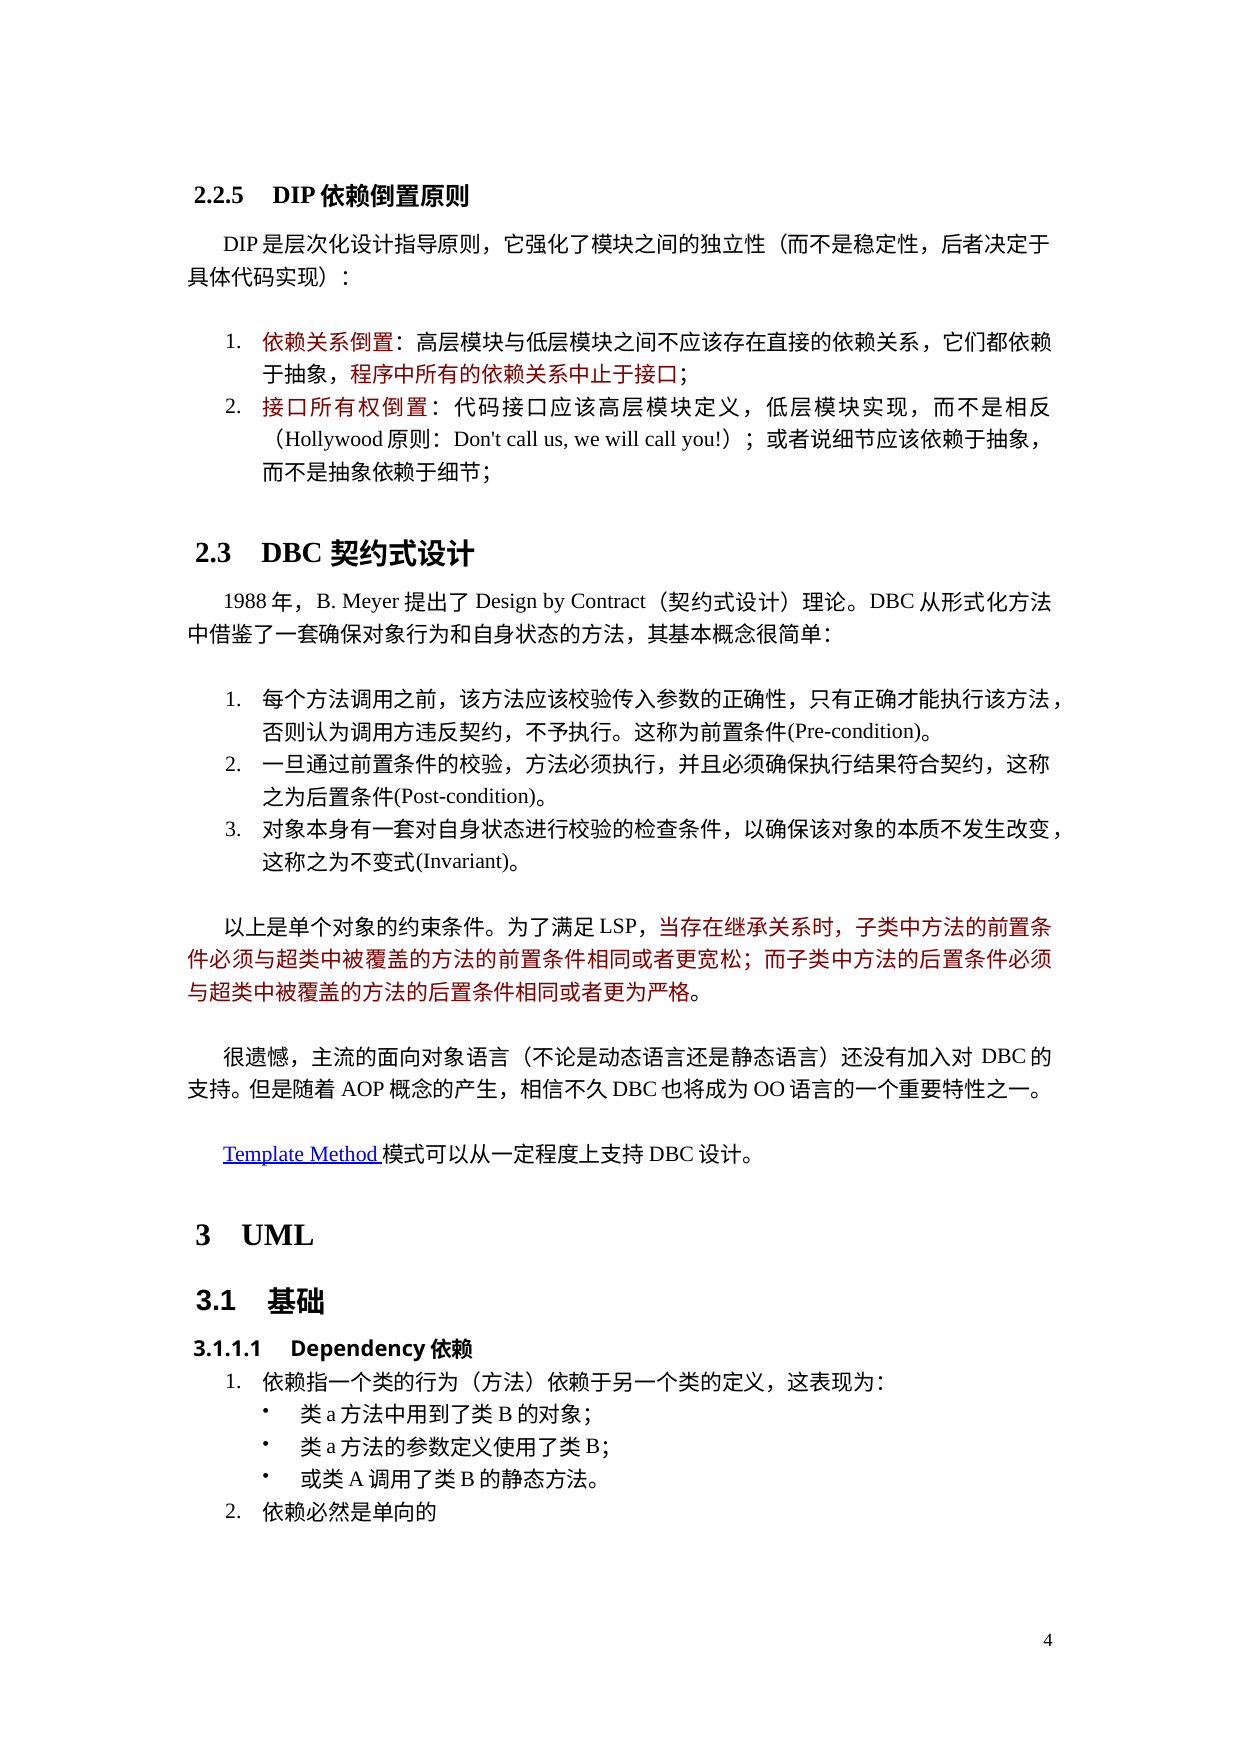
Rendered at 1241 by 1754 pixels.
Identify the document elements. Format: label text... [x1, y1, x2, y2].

text Template Method模式可以从一定程度上支持DBC设计。 [187, 1137, 1053, 1169]
subtitle DIP 依赖倒置原则 [187, 162, 1053, 227]
list 对象本身有一套对自身状态进行校验的检查条件，以确保该对象的本质不发生改变，这称之为不变式(Invariant)。 [225, 812, 1053, 877]
list 依赖指一个类的行为（方法）依赖于另一个类的定义，这表现为： [225, 1364, 1053, 1397]
subtitle Dependency依赖 [187, 1332, 1053, 1364]
list 依赖必然是单向的 [225, 1494, 1053, 1527]
text DIP是层次化设计指导原则，它强化了模块之间的独立性（而不是稳定性，后者决定于具体代码实现）： [187, 227, 1053, 292]
list 一旦通过前置条件的校验，方法必须执行，并且必须确保执行结果符合契约，这称之为后置条件(Post-condition)。 [225, 747, 1053, 812]
subtitle 基础 [187, 1267, 1053, 1332]
text 1988年，B. Meyer提出了Design by Contract（契约式设计）理论。DBC从形式化方法中借鉴了一套确保对象行为和自身状态的方法，其基本概念很简单： [187, 584, 1053, 649]
subtitle UML [187, 1202, 1053, 1267]
list 依赖关系倒置：高层模块与低层模块之间不应该存在直接的依赖关系，它们都依赖于抽象，程序中所有的依赖关系中止于接口； [225, 324, 1053, 389]
list 类a方法的参数定义使用了类B； [262, 1429, 1053, 1462]
list 每个方法调用之前，该方法应该校验传入参数的正确性，只有正确才能执行该方法，否则认为调用方违反契约，不予执行。这称为前置条件(Pre-condition)。 [225, 682, 1053, 747]
list 或类A调用了类B的静态方法。 [262, 1462, 1053, 1494]
list 类a方法中用到了类B的对象； [262, 1397, 1053, 1429]
text 以上是单个对象的约束条件。为了满足LSP，当存在继承关系时，子类中方法的前置条件必须与超类中被覆盖的方法的前置条件相同或者更宽松；而子类中方法的后置条件必须与超类中被覆盖的方法的后置条件相同或者更为严格。 [187, 909, 1053, 1007]
text 很遗憾，主流的面向对象语言（不论是动态语言还是静态语言）还没有加入对DBC的支持。但是随着AOP概念的产生，相信不久DBC也将成为OO语言的一个重要特性之一。 [187, 1039, 1053, 1104]
list 接口所有权倒置：代码接口应该高层模块定义，低层模块实现，而不是相反（Hollywood原则：Don't call us, we will call you!）；或者说细节应该依赖于抽象，而不是抽象依赖于细节； [225, 389, 1053, 487]
subtitle DBC 契约式设计 [187, 519, 1053, 584]
